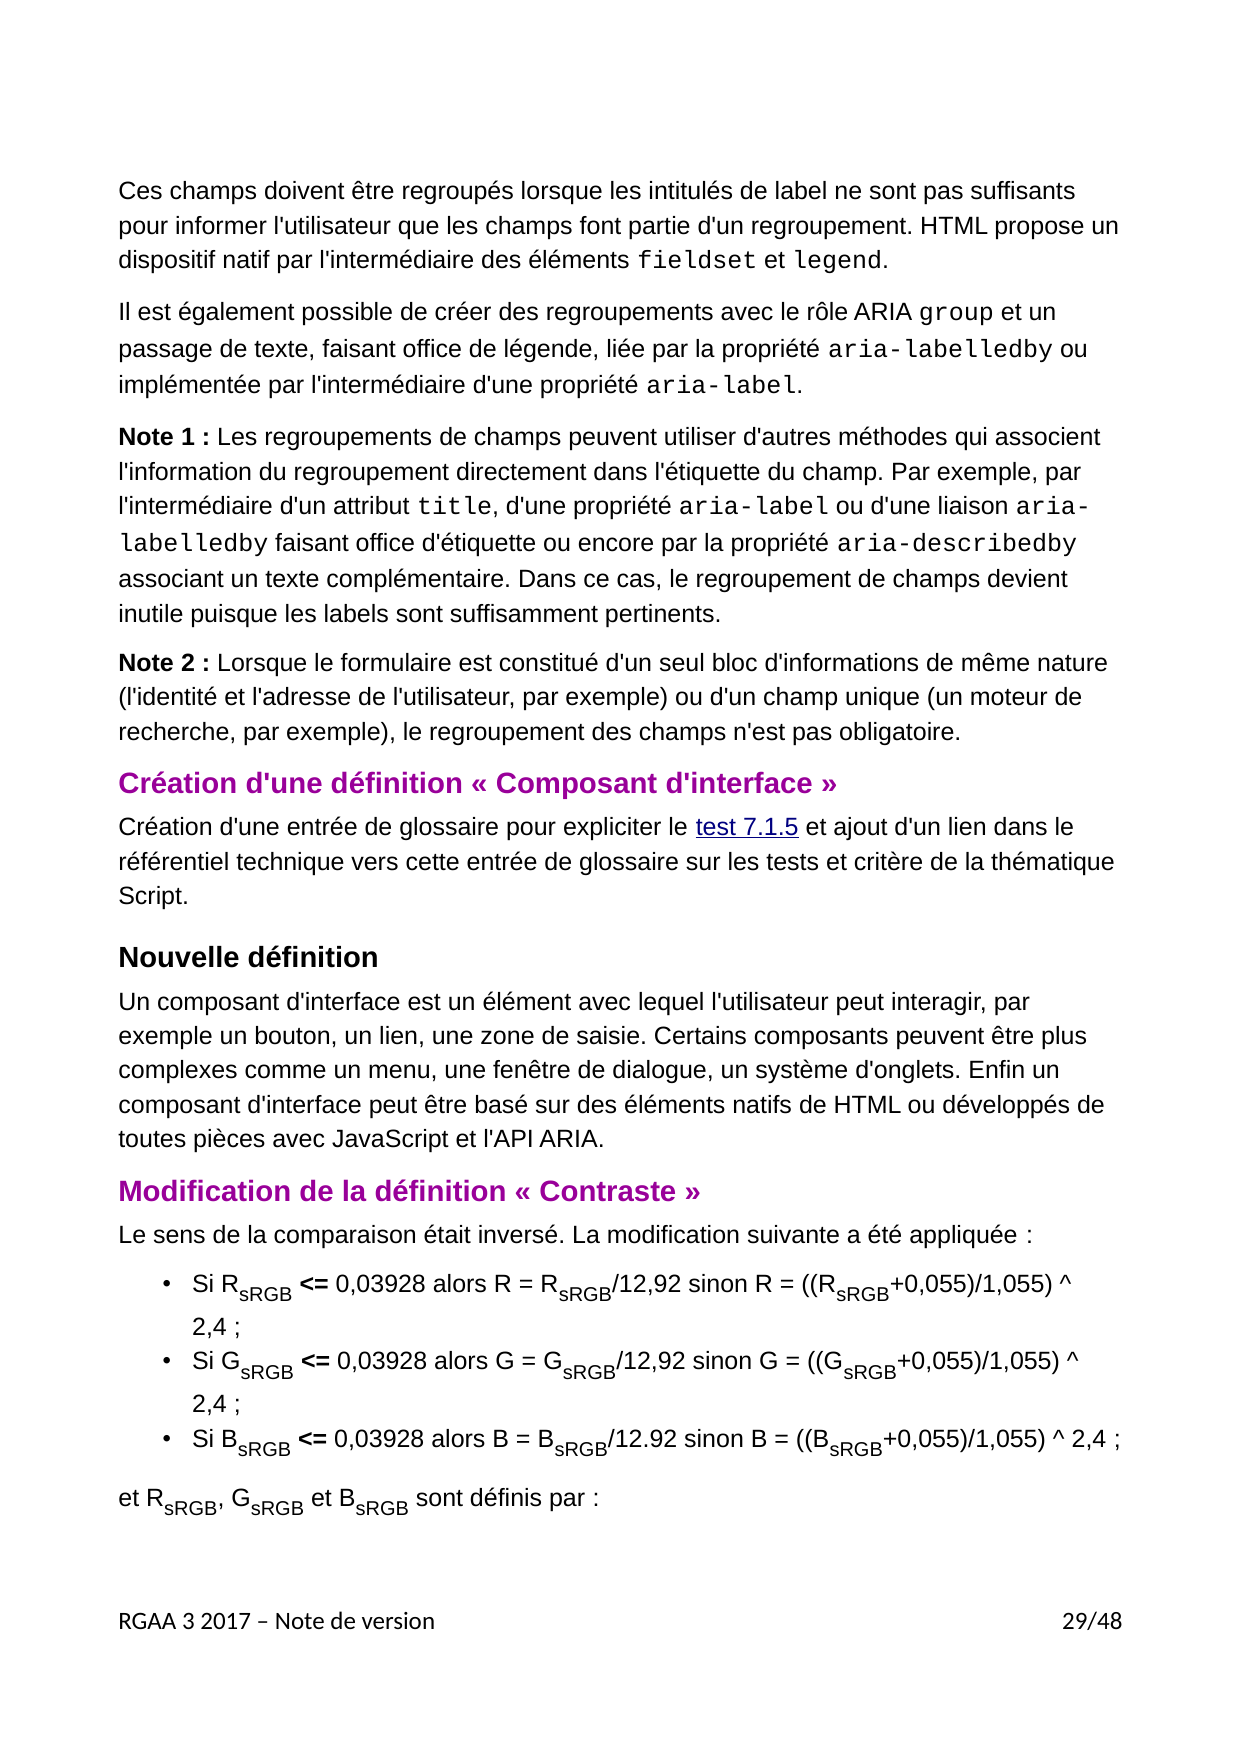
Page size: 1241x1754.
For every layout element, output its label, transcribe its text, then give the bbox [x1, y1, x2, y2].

subtitle Nouvelle définition [118, 941, 1122, 974]
list Si RsRGB <= 0,03928 alors R = RsRGB/12,92 sinon R = ((RsRGB+0,055)/1,055) ^ 2,4 ; [162, 1269, 1122, 1341]
text Note 2 : Lorsque le formulaire est constitué d'un seul bloc d'informations de même nature (l'identité et l'adresse de l'utilisateur, par exemple) ou d'un champ unique (un moteur de recherche, par exemple), le regroupement des champs n'est pas obligatoire. [118, 648, 1122, 746]
text Note 1 : Les regroupements de champs peuvent utiliser d'autres méthodes qui associent l'information du regroupement directement dans l'étiquette du champ. Par exemple, par l'intermédiaire d'un attribut title, d'une propriété aria-label ou d'une liaison aria-labelledby faisant office d'étiquette ou encore par la propriété aria-describedby associant un texte complémentaire. Dans ce cas, le regroupement de champs devient inutile puisque les labels sont suffisamment pertinents. [118, 422, 1122, 627]
subtitle Création d'une définition « Composant d'interface » [118, 766, 1122, 799]
text Création d'une entrée de glossaire pour expliciter le test 7.1.5 et ajout d'un lien dans le référentiel technique vers cette entrée de glossaire sur les tests et critère de la thématique Script. [118, 812, 1122, 910]
text Ces champs doivent être regroupés lorsque les intitulés de label ne sont pas suffisants pour informer l'utilisateur que les champs font partie d'un regroupement. HTML propose un dispositif natif par l'intermédiaire des éléments fieldset et legend. [118, 176, 1122, 276]
text Il est également possible de créer des regroupements avec le rôle ARIA group et un passage de texte, faisant office de légende, liée par la propriété aria-labelledby ou implémentée par l'intermédiaire d'une propriété aria-label. [118, 297, 1122, 401]
list Si BsRGB <= 0,03928 alors B = BsRGB/12.92 sinon B = ((BsRGB+0,055)/1,055) ^ 2,4 ; [162, 1424, 1122, 1461]
subtitle Modification de la définition « Contraste » [118, 1173, 1122, 1207]
text et RsRGB, GsRGB et BsRGB sont définis par : [118, 1483, 1122, 1520]
text Le sens de la comparaison était inversé. La modification suivante a été appliquée : [118, 1220, 1122, 1248]
list Si GsRGB <= 0,03928 alors G = GsRGB/12,92 sinon G = ((GsRGB+0,055)/1,055) ^ 2,4 ; [162, 1346, 1122, 1418]
text Un composant d'interface est un élément avec lequel l'utilisateur peut interagir, par exemple un bouton, un lien, une zone de saisie. Certains composants peuvent être plus complexes comme un menu, une fenêtre de dialogue, un système d'onglets. Enfin un composant d'interface peut être basé sur des éléments natifs de HTML ou développés de toutes pièces avec JavaScript et l'API ARIA. [118, 987, 1122, 1153]
